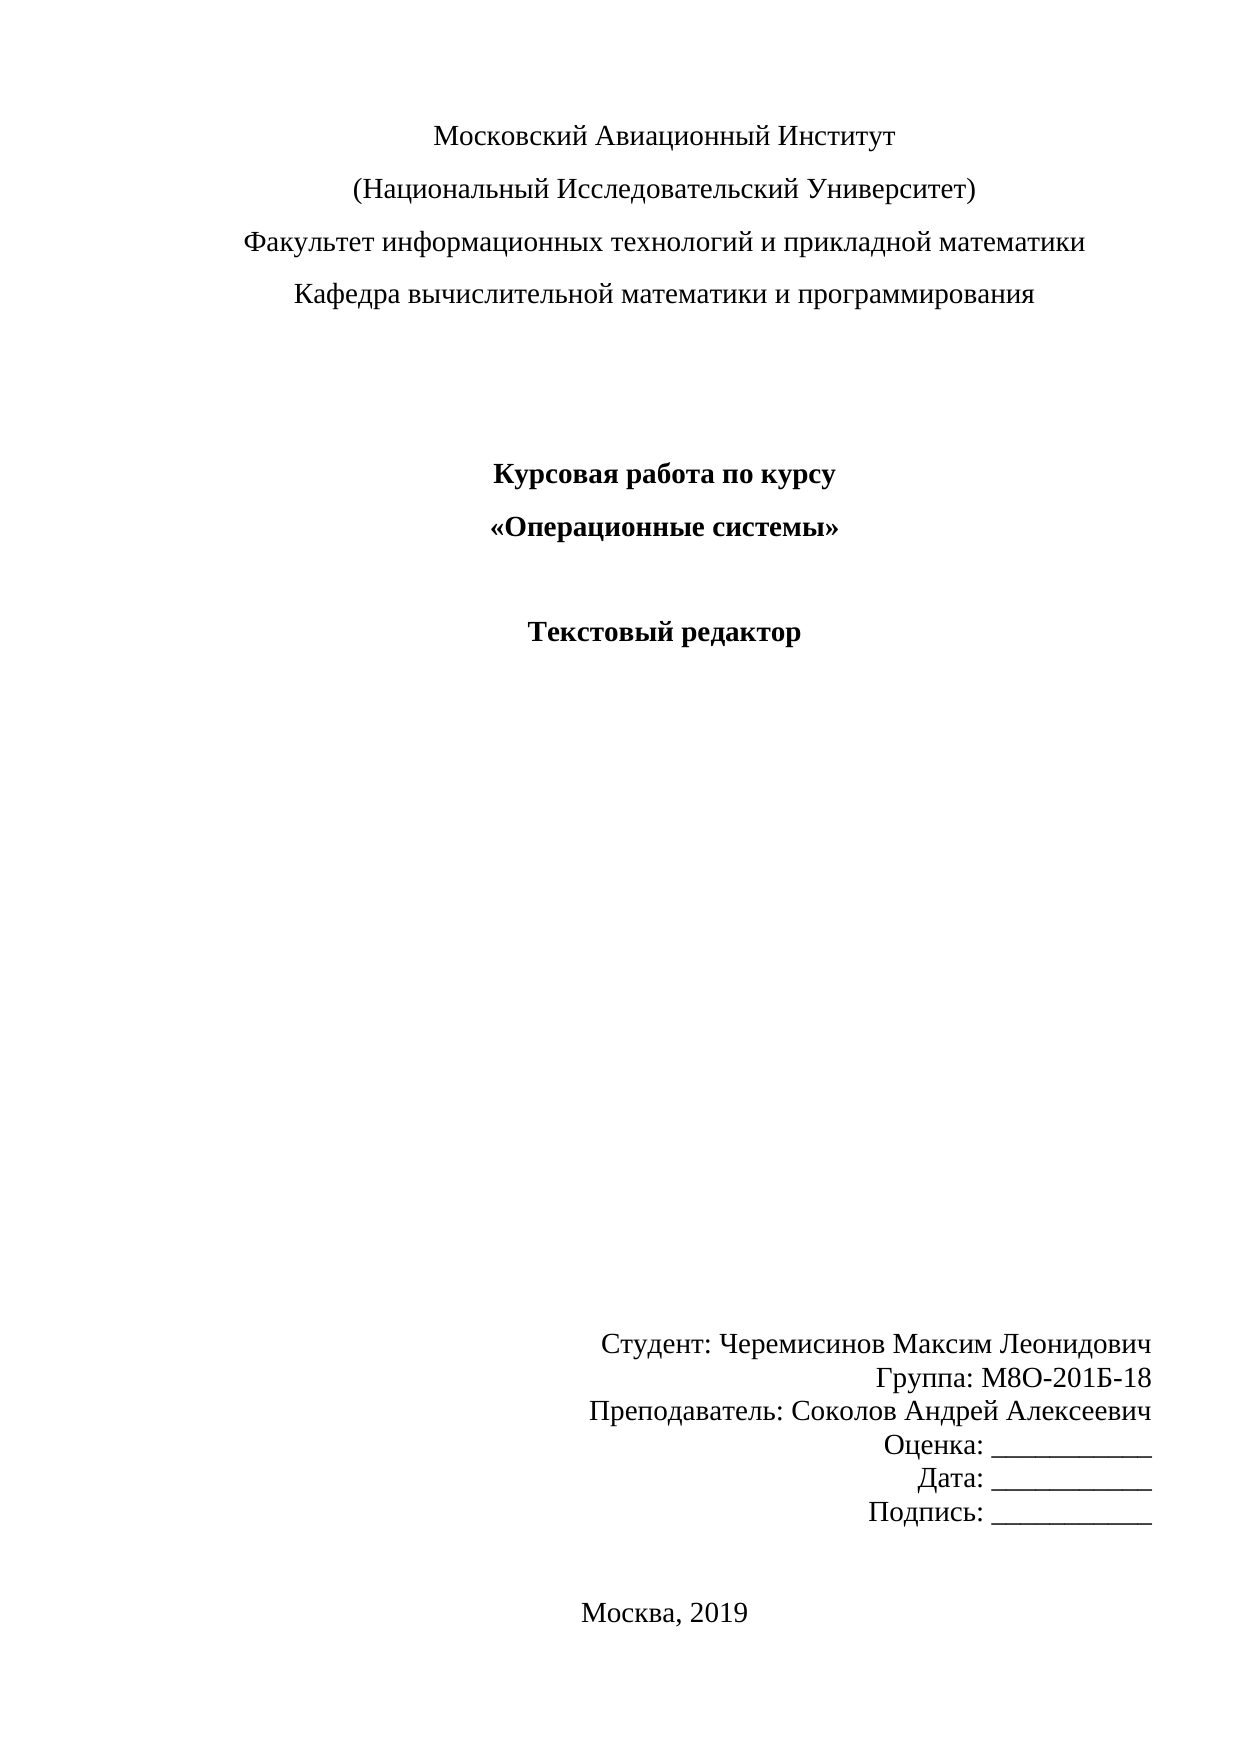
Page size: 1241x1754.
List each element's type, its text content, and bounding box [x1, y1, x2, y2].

text Группа: М8О-201Б-18 [767, 1360, 1152, 1393]
text Кафедра вычислительной математики и программирования [177, 277, 1152, 310]
text (Национальный Исследовательский Университет) [177, 171, 1152, 204]
text Преподаватель: Соколов Андрей Алексеевич [177, 1393, 1152, 1427]
text Дата: ___________ [177, 1461, 1152, 1494]
text Московский Авиационный Институт [177, 118, 1152, 152]
text Оценка: ___________ [177, 1427, 1152, 1461]
text Подпись: ___________ [177, 1494, 1152, 1528]
text Текстовый редактор [177, 614, 1152, 648]
text Факультет информационных технологий и прикладной математики [177, 224, 1152, 257]
text Курсовая работа по курсу [177, 456, 1152, 489]
text Студент: Черемисинов Максим Леонидович [177, 1326, 1152, 1360]
text Москва, 2019 [177, 1595, 1152, 1628]
text «Операционные системы» [177, 509, 1152, 542]
